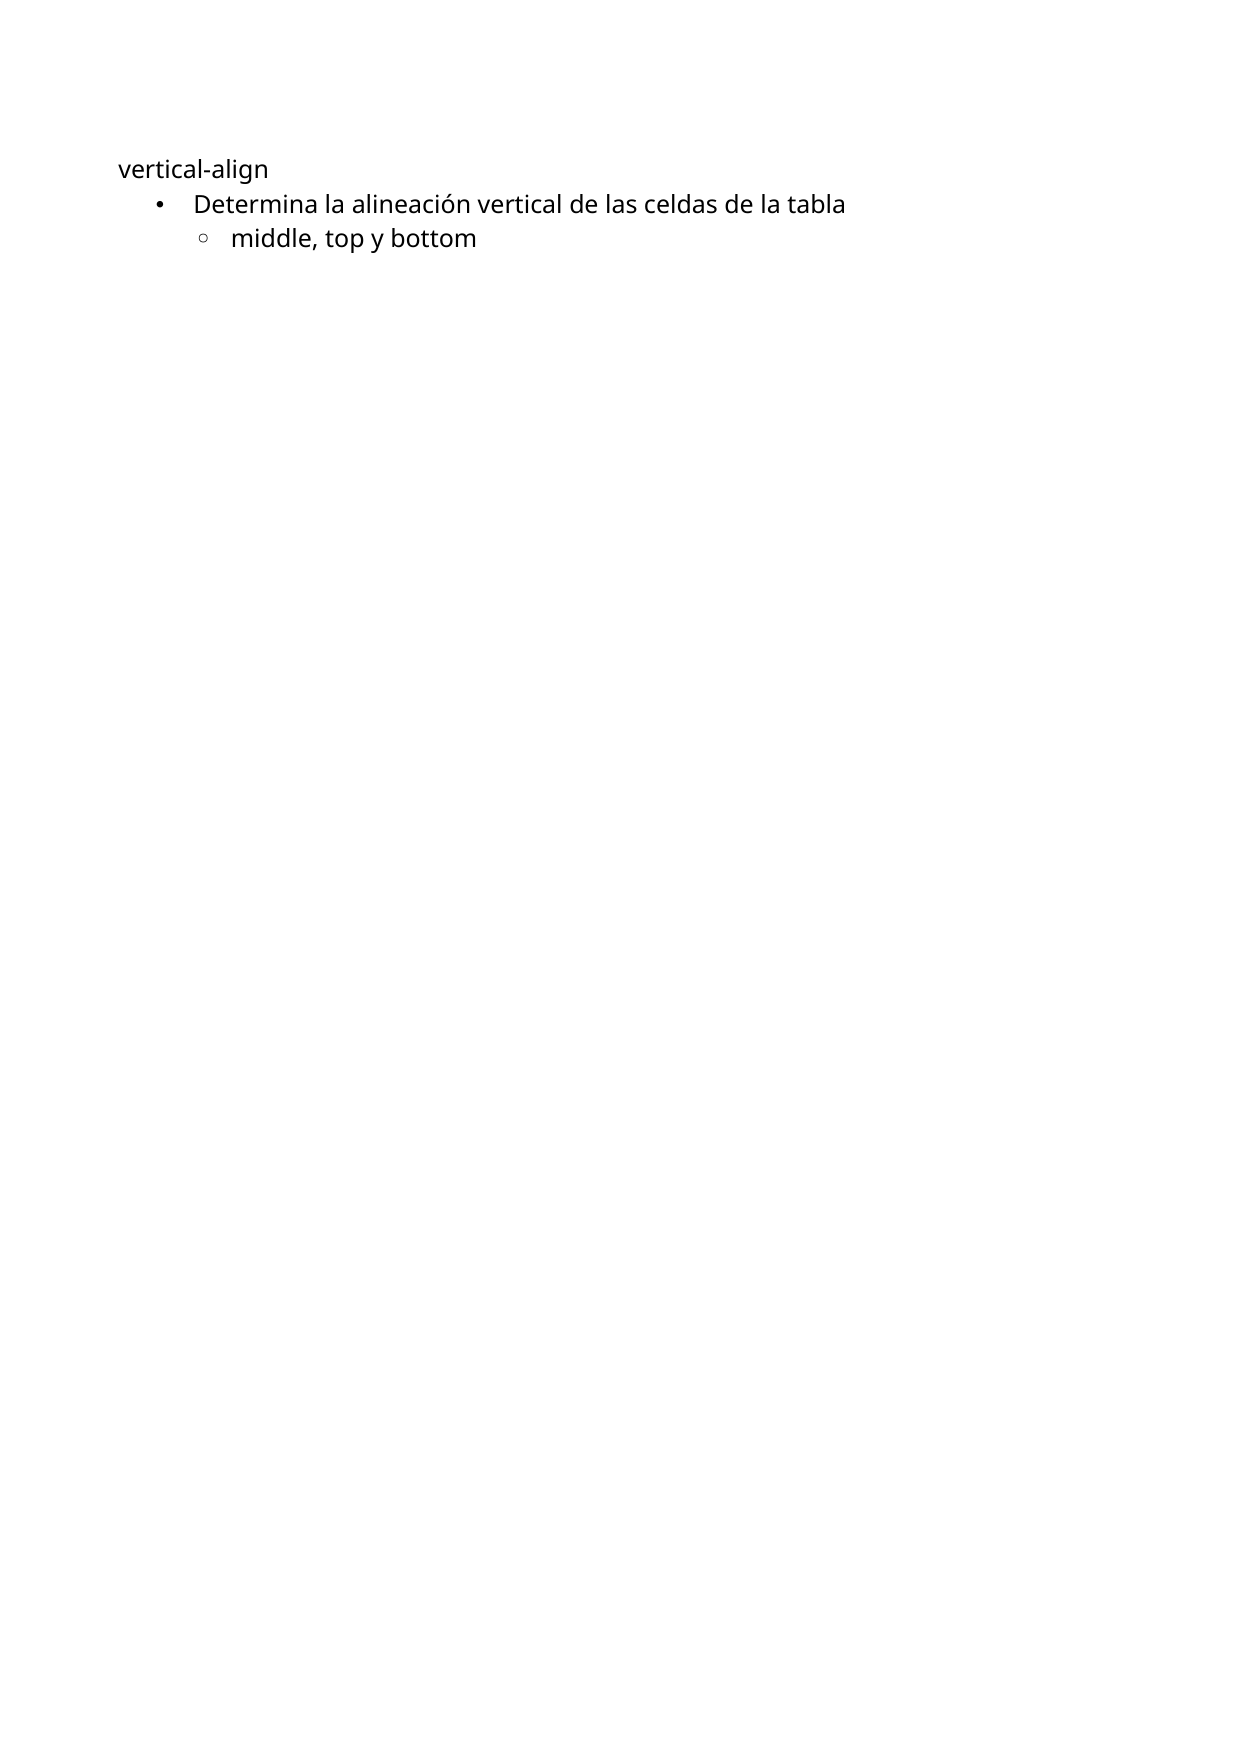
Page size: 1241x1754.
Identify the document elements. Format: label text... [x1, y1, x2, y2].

list Determina la alineación vertical de las celdas de la tabla [156, 186, 1122, 220]
text vertical-align [118, 152, 1122, 186]
list middle, top y bottom [193, 220, 1122, 254]
